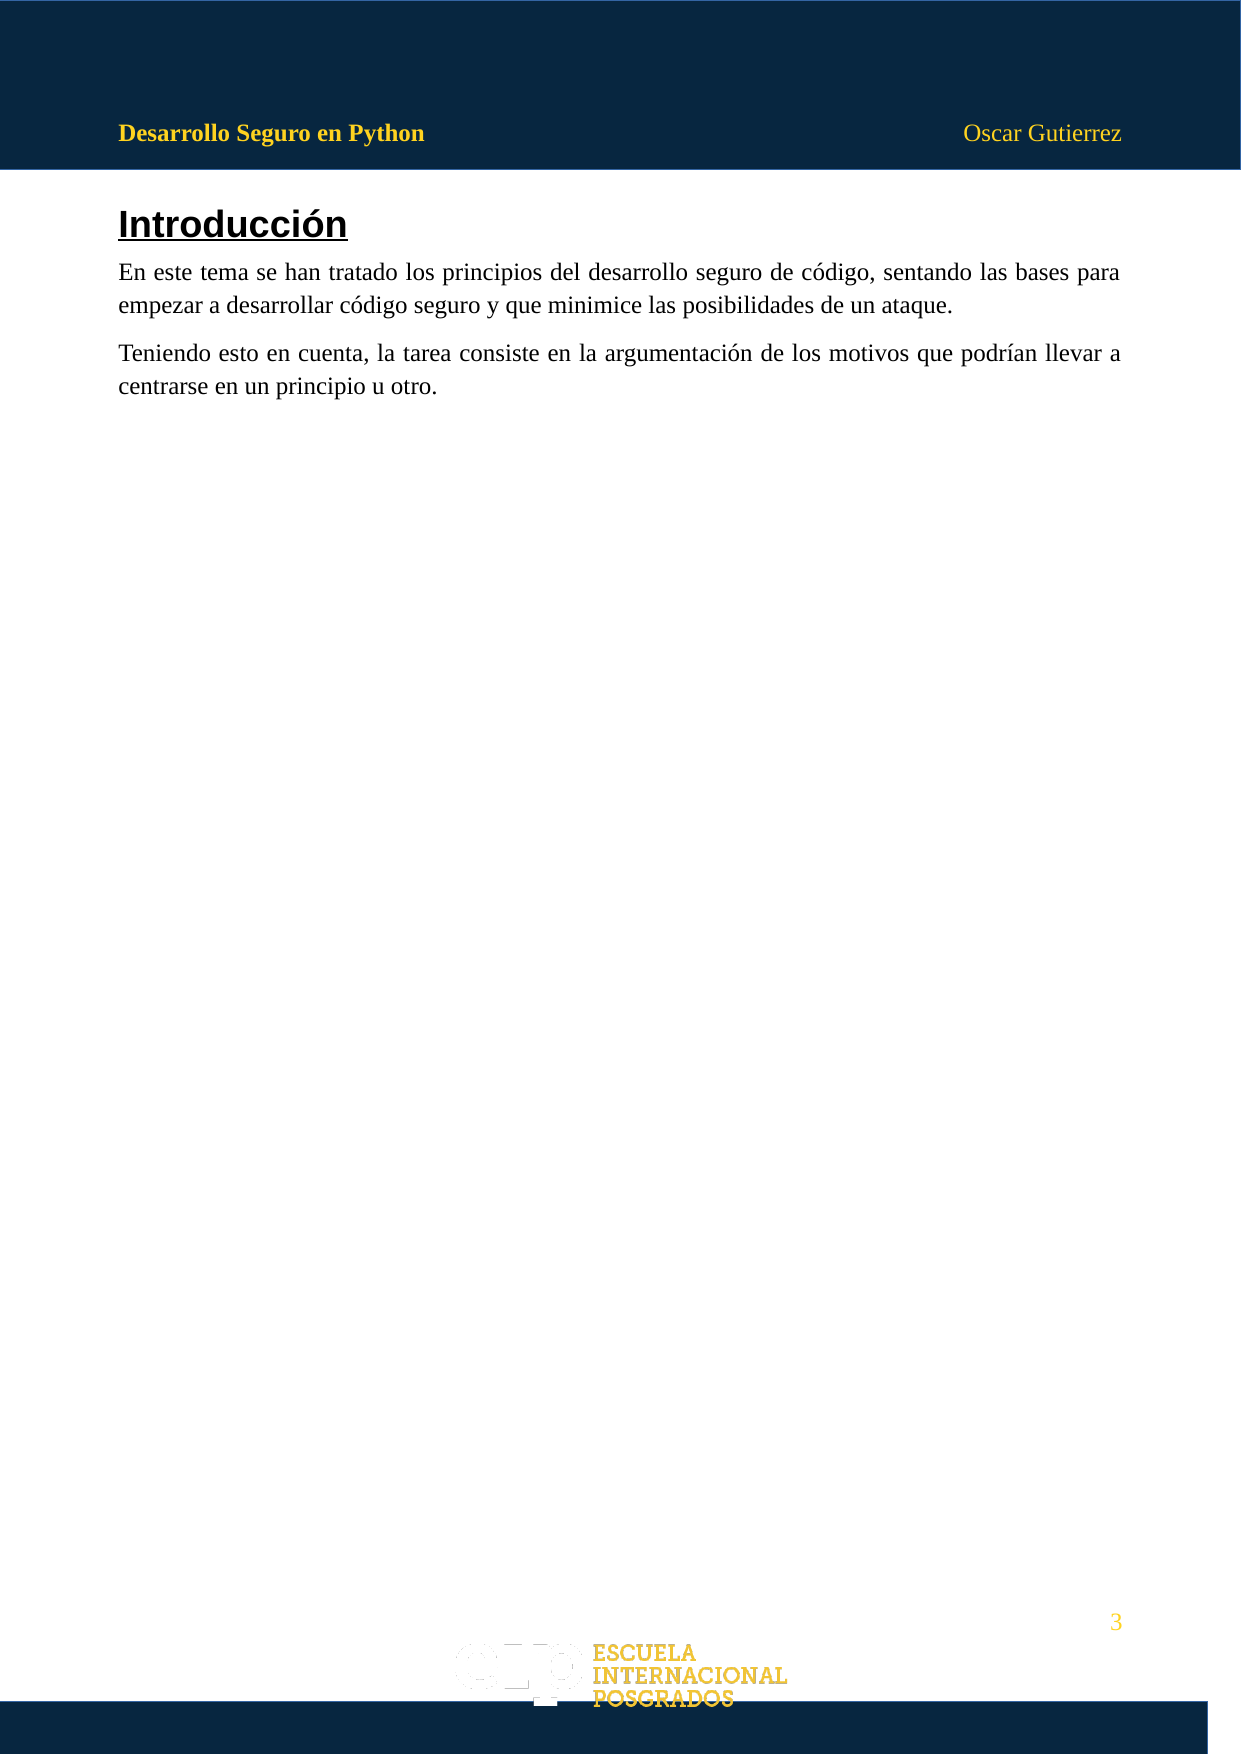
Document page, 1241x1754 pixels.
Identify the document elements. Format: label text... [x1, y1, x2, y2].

text En este tema se han tratado los principios del desarrollo seguro de código, sentando las bases para empezar a desarrollar código seguro y que minimice las posibilidades de un ataque. [118, 257, 1122, 319]
subtitle Introducción [118, 201, 1122, 245]
text Teniendo esto en cuenta, la tarea consiste en la argumentación de los motivos que podrían llevar a centrarse en un principio u otro. [118, 338, 1122, 400]
picture [452, 1614, 788, 1712]
